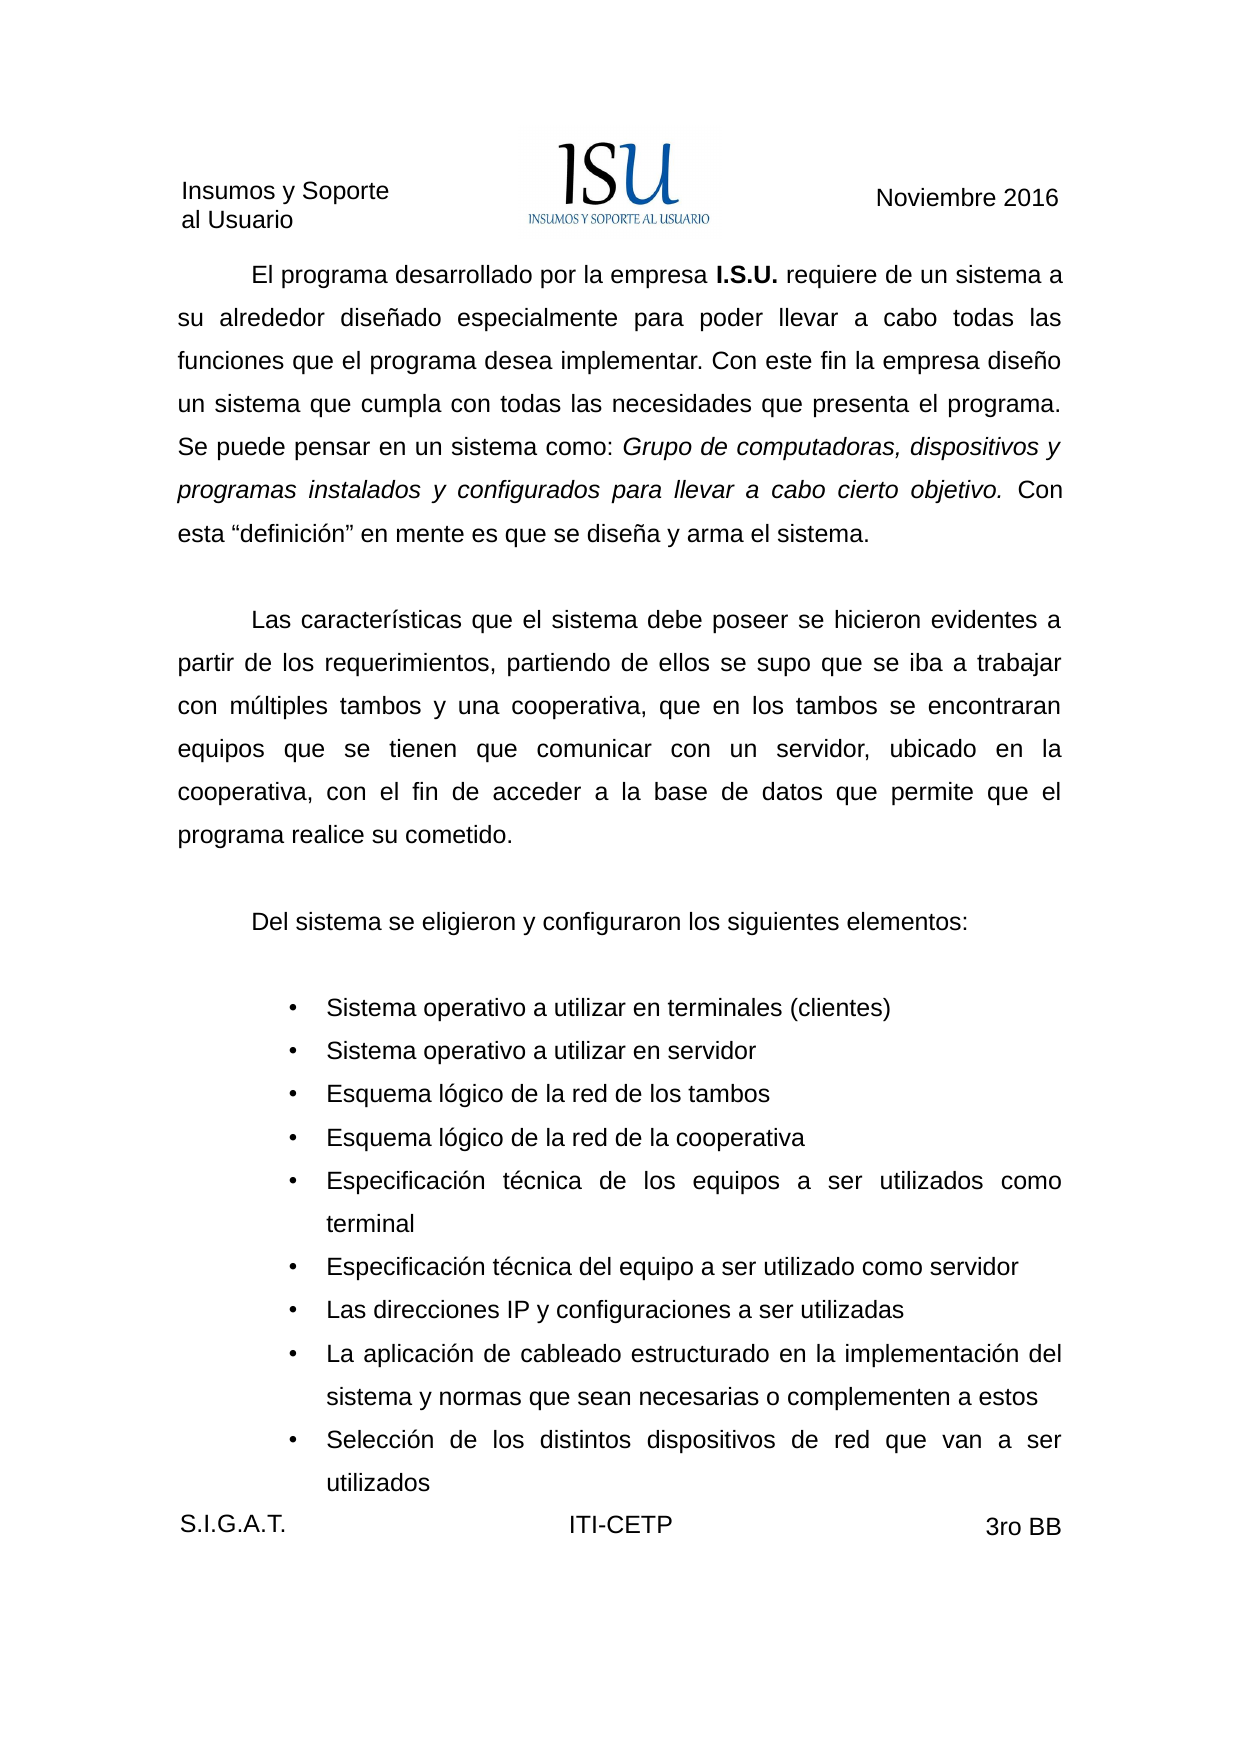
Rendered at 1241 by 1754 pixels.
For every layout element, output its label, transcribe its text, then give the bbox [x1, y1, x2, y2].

text Del sistema se eligieron y configuraron los siguientes elementos: [177, 907, 1063, 935]
list Las direcciones IP y configuraciones a ser utilizadas [288, 1295, 1063, 1324]
list La aplicación de cableado estructurado en la implementación del sistema y normas que sean necesarias o complementen a estos [288, 1339, 1063, 1411]
text El programa desarrollado por la empresa I.S.U. requiere de un sistema a su alrededor diseñado especialmente para poder llevar a cabo todas las funciones que el programa desea implementar. Con este fin la empresa diseño un sistema que cumpla con todas las necesidades que presenta el programa. Se puede pensar en un sistema como: Grupo de computadoras, dispositivos y programas instalados y configurados para llevar a cabo cierto objetivo. Con esta “definición” en mente es que se diseña y arma el sistema. [177, 260, 1063, 547]
picture [517, 125, 723, 239]
list Sistema operativo a utilizar en servidor [288, 1036, 1063, 1065]
text Las características que el sistema debe poseer se hicieron evidentes a partir de los requerimientos, partiendo de ellos se supo que se iba a trabajar con múltiples tambos y una cooperativa, que en los tambos se encontraran equipos que se tienen que comunicar con un servidor, ubicado en la cooperativa, con el fin de acceder a la base de datos que permite que el programa realice su cometido. [177, 605, 1063, 849]
list Selección de los distintos dispositivos de red que van a ser utilizados [288, 1425, 1063, 1497]
list Sistema operativo a utilizar en terminales (clientes) [288, 993, 1063, 1022]
list Esquema lógico de la red de los tambos [288, 1079, 1063, 1108]
list Especificación técnica de los equipos a ser utilizados como terminal [288, 1166, 1063, 1238]
list Especificación técnica del equipo a ser utilizado como servidor [288, 1252, 1063, 1281]
list Esquema lógico de la red de la cooperativa [288, 1123, 1063, 1151]
